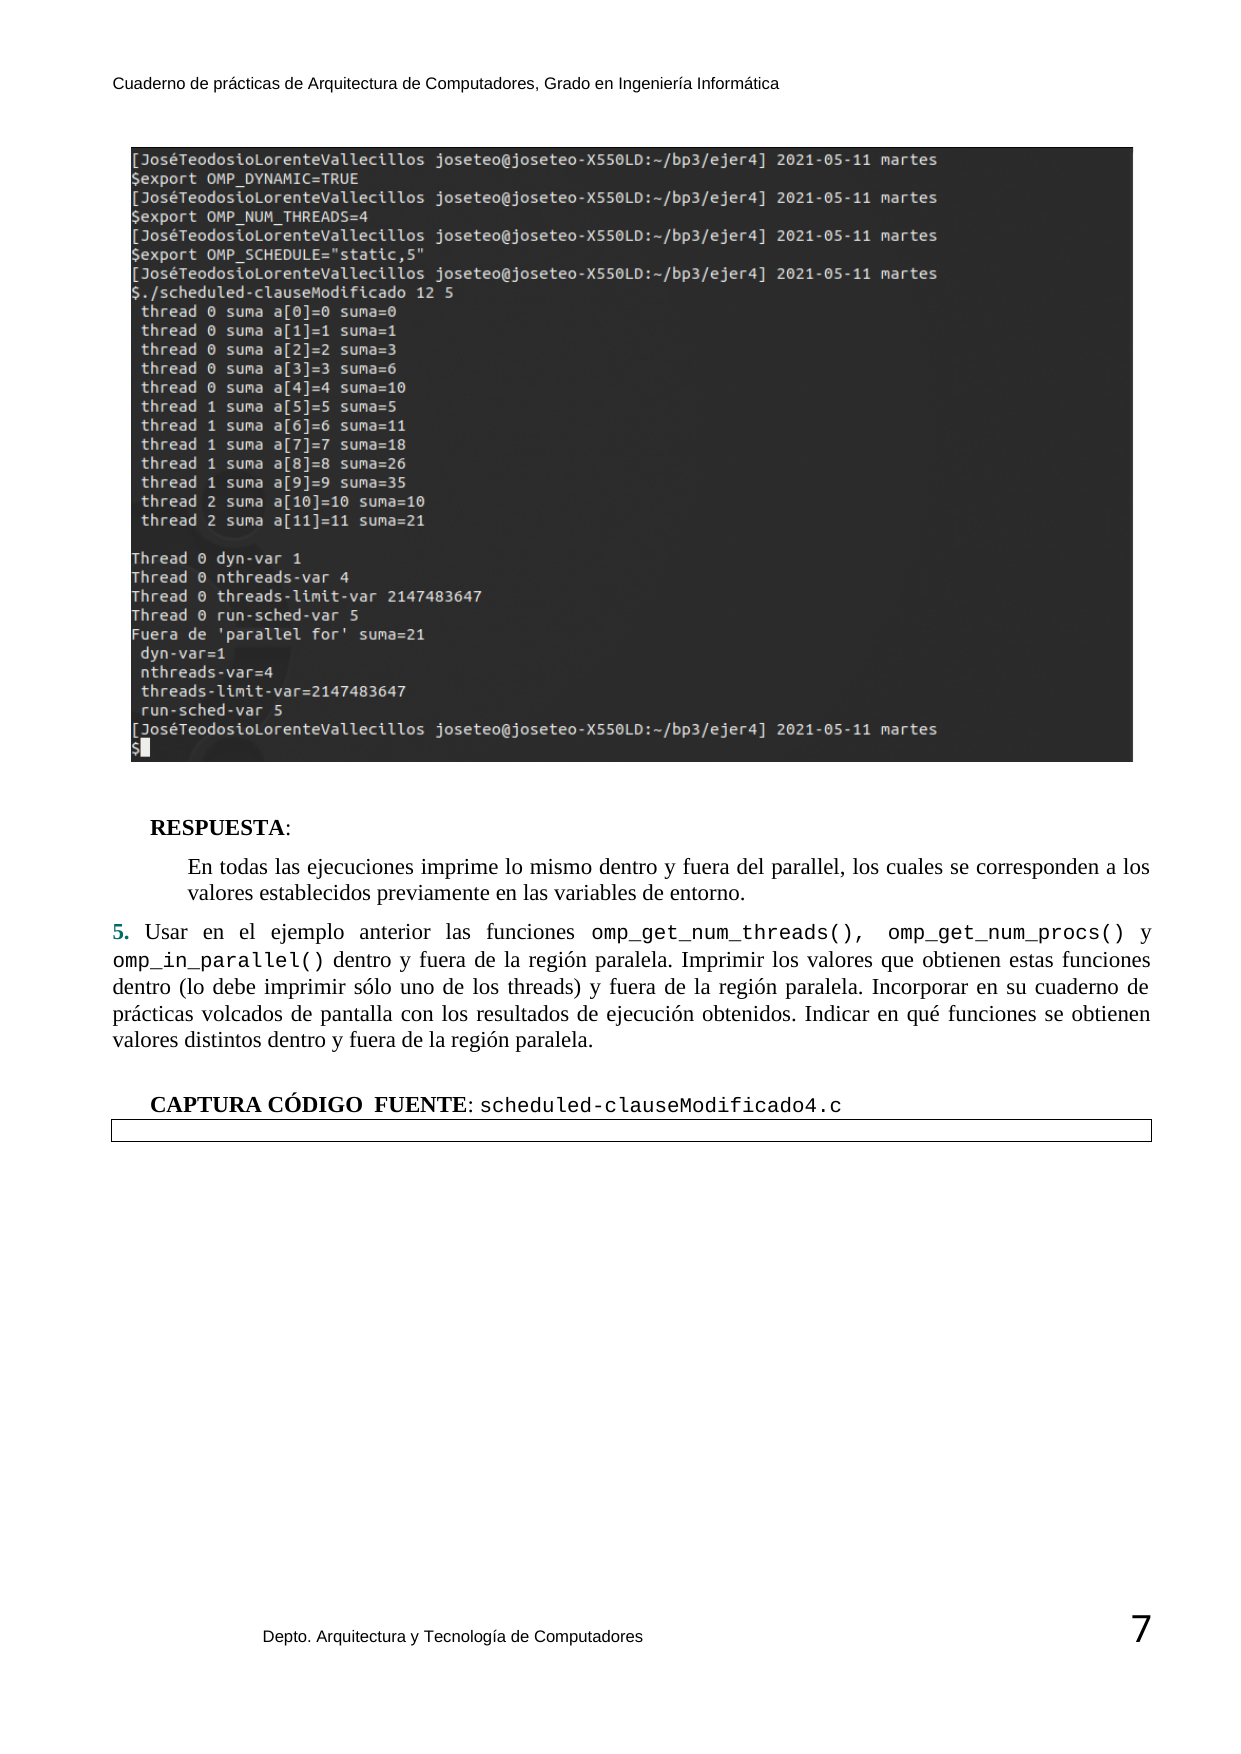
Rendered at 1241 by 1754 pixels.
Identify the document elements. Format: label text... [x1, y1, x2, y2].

list En todas las ejecuciones imprime lo mismo dentro y fuera del parallel, los cuales se corresponden a los valores establecidos previamente en las variables de entorno. [187, 853, 1152, 906]
picture [131, 147, 1134, 762]
table_header [112, 1120, 1151, 1141]
list 5. Usar en el ejemplo anterior las funciones omp_get_num_threads(), omp_get_num_procs() y omp_in_parallel() dentro y fuera de la región paralela. Imprimir los valores que obtienen estas funciones dentro (lo debe imprimir sólo uno de los threads) y fuera de la región paralela. Incorporar en su cuaderno de prácticas volcados de pantalla con los resultados de ejecución obtenidos. Indicar en qué funciones se obtienen valores distintos dentro y fuera de la región paralela. [112, 918, 1152, 1052]
text CAPTURA CÓDIGO FUENTE: scheduled-clauseModificado4.c [150, 1091, 1152, 1119]
text RESPUESTA: [150, 814, 1152, 840]
